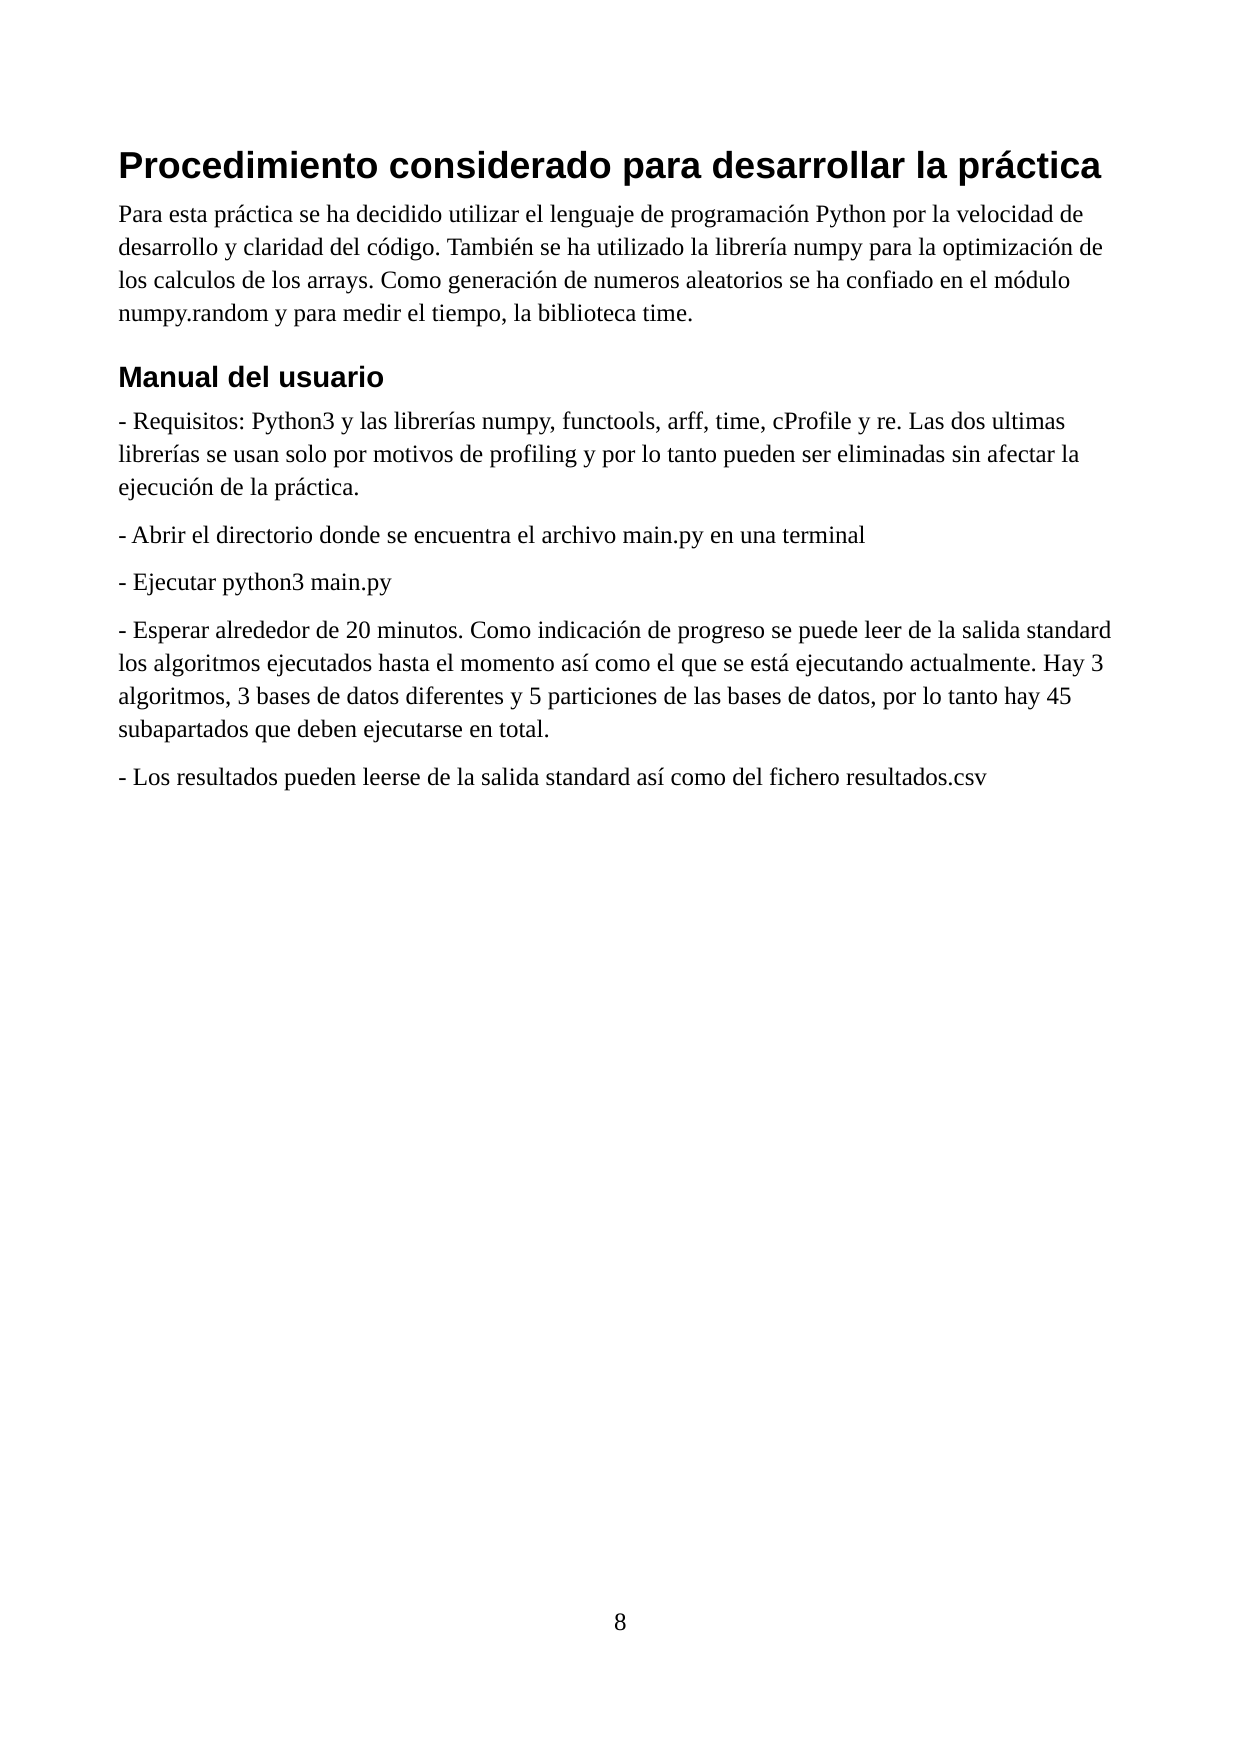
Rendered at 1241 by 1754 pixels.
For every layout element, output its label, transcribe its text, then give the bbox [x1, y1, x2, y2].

text - Abrir el directorio donde se encuentra el archivo main.py en una terminal [118, 520, 1122, 549]
subtitle Manual del usuario [118, 360, 1122, 394]
subtitle Procedimiento considerado para desarrollar la práctica [118, 143, 1122, 186]
text Para esta práctica se ha decidido utilizar el lenguaje de programación Python por la velocidad de desarrollo y claridad del código. También se ha utilizado la librería numpy para la optimización de los calculos de los arrays. Como generación de numeros aleatorios se ha confiado en el módulo numpy.random y para medir el tiempo, la biblioteca time. [118, 199, 1122, 327]
text - Esperar alrededor de 20 minutos. Como indicación de progreso se puede leer de la salida standard los algoritmos ejecutados hasta el momento así como el que se está ejecutando actualmente. Hay 3 algoritmos, 3 bases de datos diferentes y 5 particiones de las bases de datos, por lo tanto hay 45 subapartados que deben ejecutarse en total. [118, 615, 1122, 743]
text - Los resultados pueden leerse de la salida standard así como del fichero resultados.csv [118, 762, 1122, 791]
text - Ejecutar python3 main.py [118, 567, 1122, 596]
text - Requisitos: Python3 y las librerías numpy, functools, arff, time, cProfile y re. Las dos ultimas librerías se usan solo por motivos de profiling y por lo tanto pueden ser eliminadas sin afectar la ejecución de la práctica. [118, 406, 1122, 501]
